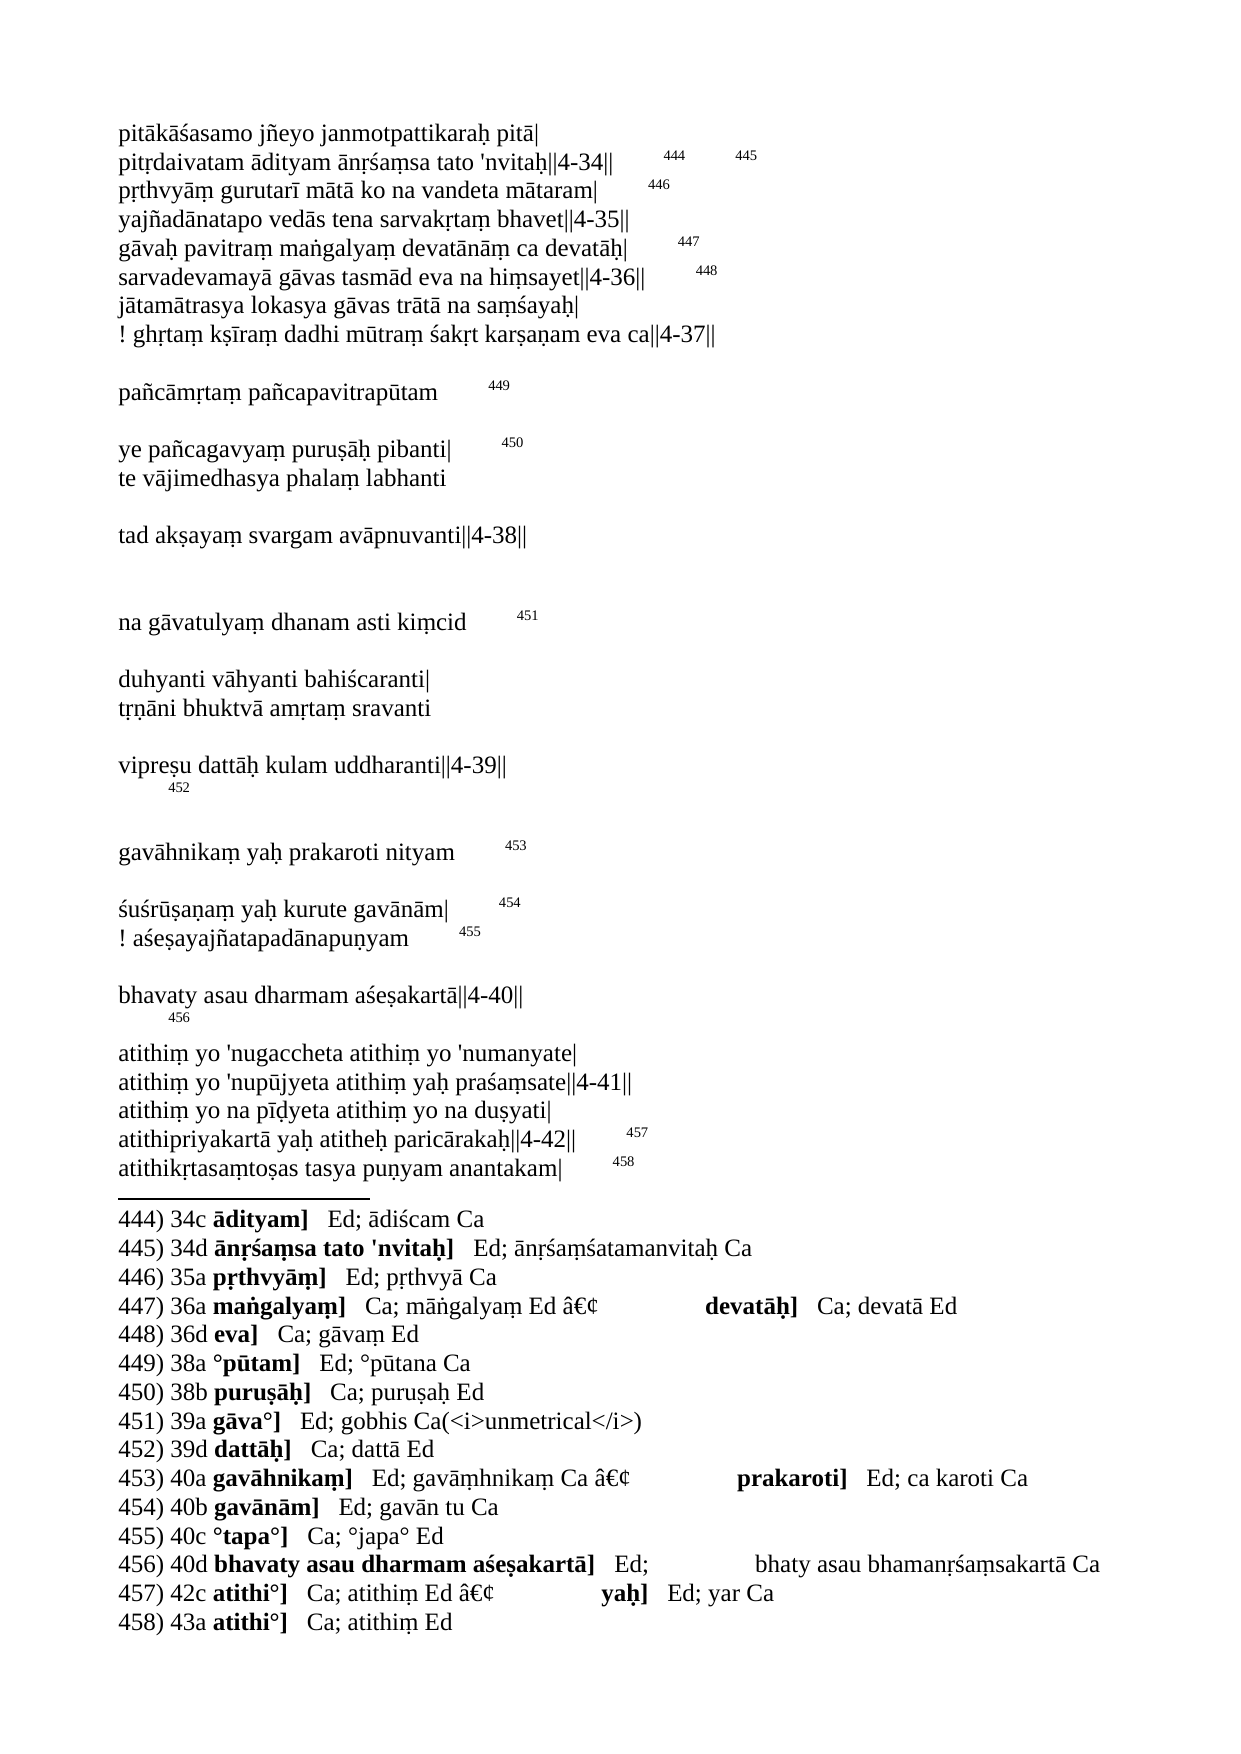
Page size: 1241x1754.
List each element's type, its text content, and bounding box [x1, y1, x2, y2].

text ) 43a atithi°] Ca; atithiṃ Ed [118, 1607, 1122, 1636]
text tad akṣayaṃ svargam avāpnuvanti||4-38|| [118, 521, 1122, 549]
text ) 36d eva] Ca; gāvaṃ Ed [118, 1319, 1122, 1348]
text duhyanti vāhyanti bahiścaranti| [118, 664, 1122, 693]
text pañcāmṛtaṃ pañcapavitrapūtam [118, 377, 1122, 406]
text ) 34d ānṛśaṃsa tato 'nvitaḥ] Ed; ānṛśaṃśatamanvitaḥ Ca [118, 1233, 1122, 1262]
text atithiṃ yo na pīḍyeta atithiṃ yo na duṣyati| [118, 1096, 1122, 1124]
text ) 40d bhavaty asau dharmam aśeṣakartā] Ed; bhaty asau bhamanṛśaṃsakartā Ca [118, 1549, 1122, 1578]
text atithipriyakartā yaḥ atitheḥ paricārakaḥ||4-42|| [118, 1124, 1122, 1153]
text ) 36a maṅgalyaṃ] Ca; māṅgalyaṃ Ed â€¢ devatāḥ] Ca; devatā Ed [118, 1291, 1122, 1319]
text gavāhnikaṃ yaḥ prakaroti nityam [118, 837, 1122, 866]
text gāvaḥ pavitraṃ maṅgalyaṃ devatānāṃ ca devatāḥ| [118, 233, 1122, 262]
text ) 40a gavāhnikaṃ] Ed; gavāṃhnikaṃ Ca â€¢ prakaroti] Ed; ca karoti Ca [118, 1463, 1122, 1492]
text ) 38b puruṣāḥ] Ca; puruṣaḥ Ed [118, 1377, 1122, 1406]
text pitṛdaivatam ādityam ānṛśaṃsa tato 'nvitaḥ||4-34|| [118, 147, 1122, 176]
text pṛthvyāṃ gurutarī mātā ko na vandeta mātaram| [118, 176, 1122, 204]
text śuśrūṣaṇaṃ yaḥ kurute gavānām| [118, 894, 1122, 923]
text ) 42c atithi°] Ca; atithiṃ Ed â€¢ yaḥ] Ed; yar Ca [118, 1578, 1122, 1607]
text sarvadevamayā gāvas tasmād eva na hiṃsayet||4-36|| [118, 262, 1122, 291]
text na gāvatulyaṃ dhanam asti kiṃcid [118, 607, 1122, 636]
text ! aśeṣayajñatapadānapuṇyam [118, 923, 1122, 952]
text ) 40c °tapa°] Ca; °japa° Ed [118, 1521, 1122, 1549]
text ) 39d dattāḥ] Ca; dattā Ed [118, 1434, 1122, 1463]
text ) 39a gāva°] Ed; gobhis Ca(<i>unmetrical</i>) [118, 1406, 1122, 1434]
text ye pañcagavyaṃ puruṣāḥ pibanti| [118, 434, 1122, 463]
text ) 40b gavānām] Ed; gavān tu Ca [118, 1492, 1122, 1521]
text yajñadānatapo vedās tena sarvakṛtaṃ bhavet||4-35|| [118, 204, 1122, 233]
text vipreṣu dattāḥ kulam uddharanti||4-39|| [118, 751, 1122, 779]
text tṛṇāni bhuktvā amṛtaṃ sravanti [118, 693, 1122, 722]
text jātamātrasya lokasya gāvas trātā na saṃśayaḥ| [118, 291, 1122, 319]
text ) 38a °pūtam] Ed; °pūtana Ca [118, 1348, 1122, 1377]
text bhavaty asau dharmam aśeṣakartā||4-40|| [118, 981, 1122, 1009]
text ) 34c ādityam] Ed; ādiścam Ca [118, 1204, 1122, 1233]
text ! ghṛtaṃ kṣīraṃ dadhi mūtraṃ śakṛt karṣaṇam eva ca||4-37|| [118, 319, 1122, 348]
text pitākāśasamo jñeyo janmotpattikaraḥ pitā| [118, 118, 1122, 147]
text atithiṃ yo 'nugaccheta atithiṃ yo 'numanyate| [118, 1038, 1122, 1067]
text atithikṛtasaṃtoṣas tasya puṇyam anantakam| [118, 1153, 1122, 1182]
text atithiṃ yo 'nupūjyeta atithiṃ yaḥ praśaṃsate||4-41|| [118, 1067, 1122, 1096]
text ) 35a pṛthvyāṃ] Ed; pṛthvyā Ca [118, 1262, 1122, 1291]
text te vājimedhasya phalaṃ labhanti [118, 463, 1122, 492]
